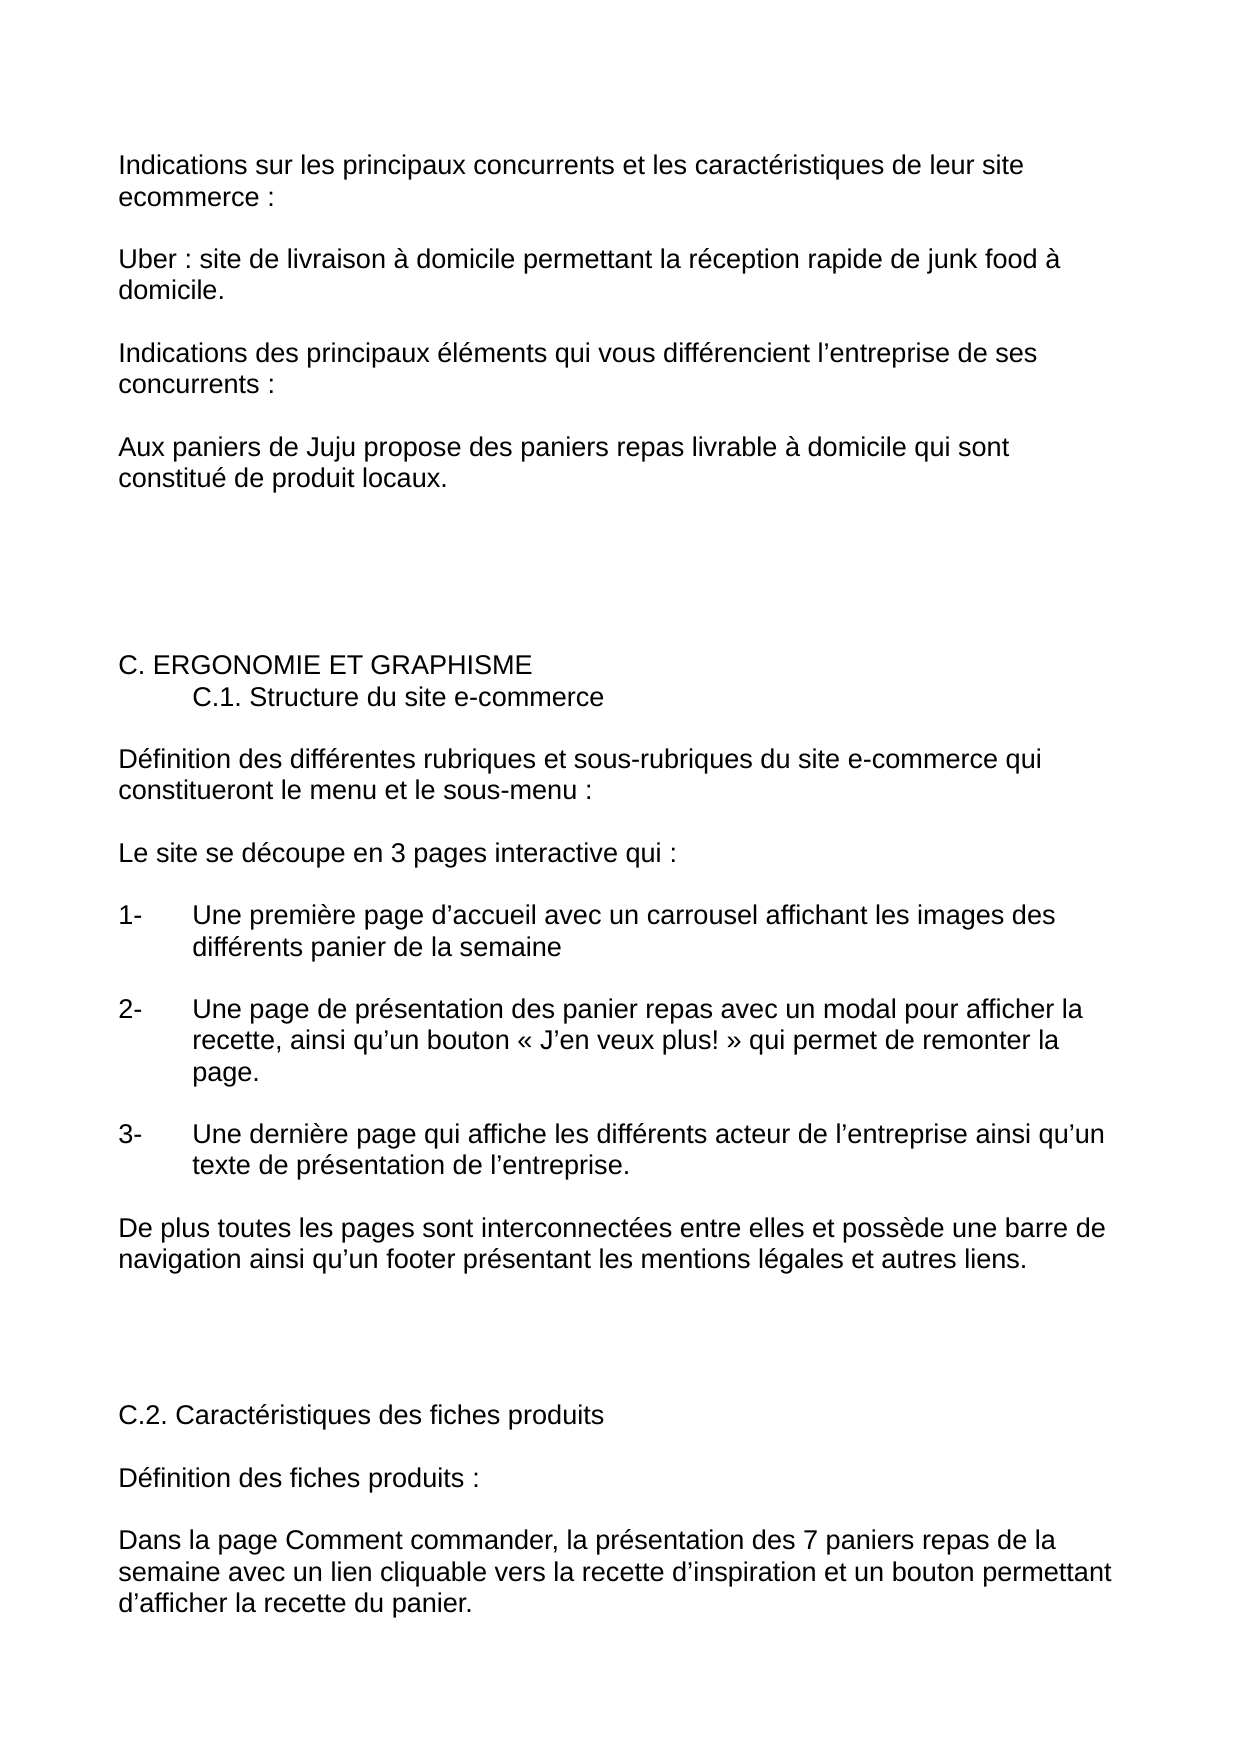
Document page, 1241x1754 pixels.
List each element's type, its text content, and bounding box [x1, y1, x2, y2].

text De plus toutes les pages sont interconnectées entre elles et possède une barre de navigation ainsi qu’un footer présentant les mentions légales et autres liens. [118, 1212, 1122, 1274]
text C. ERGONOMIE ET GRAPHISME [118, 649, 1122, 681]
text Le site se découpe en 3 pages interactive qui : [118, 837, 1122, 868]
text 2- Une page de présentation des panier repas avec un modal pour afficher la recette, ainsi qu’un bouton « J’en veux plus! » qui permet de remonter la page. [118, 993, 1122, 1087]
text 1- Une première page d’accueil avec un carrousel affichant les images des différents panier de la semaine [118, 899, 1122, 962]
text Indications sur les principaux concurrents et les caractéristiques de leur site ecommerce : [118, 149, 1122, 212]
text Dans la page Comment commander, la présentation des 7 paniers repas de la semaine avec un lien cliquable vers la recette d’inspiration et un bouton permettant d’afficher la recette du panier. [118, 1524, 1122, 1618]
text 3- Une dernière page qui affiche les différents acteur de l’entreprise ainsi qu’un texte de présentation de l’entreprise. [118, 1118, 1122, 1181]
text Uber : site de livraison à domicile permettant la réception rapide de junk food à domicile. [118, 243, 1122, 306]
text Indications des principaux éléments qui vous différencient l’entreprise de ses concurrents : [118, 337, 1122, 399]
text Aux paniers de Juju propose des paniers repas livrable à domicile qui sont constitué de produit locaux. [118, 431, 1122, 493]
text C.1. Structure du site e-commerce [118, 681, 1122, 712]
text Définition des fiches produits : [118, 1462, 1122, 1493]
text Définition des différentes rubriques et sous-rubriques du site e-commerce qui constitueront le menu et le sous-menu : [118, 743, 1122, 806]
text C.2. Caractéristiques des fiches produits [118, 1399, 1122, 1431]
